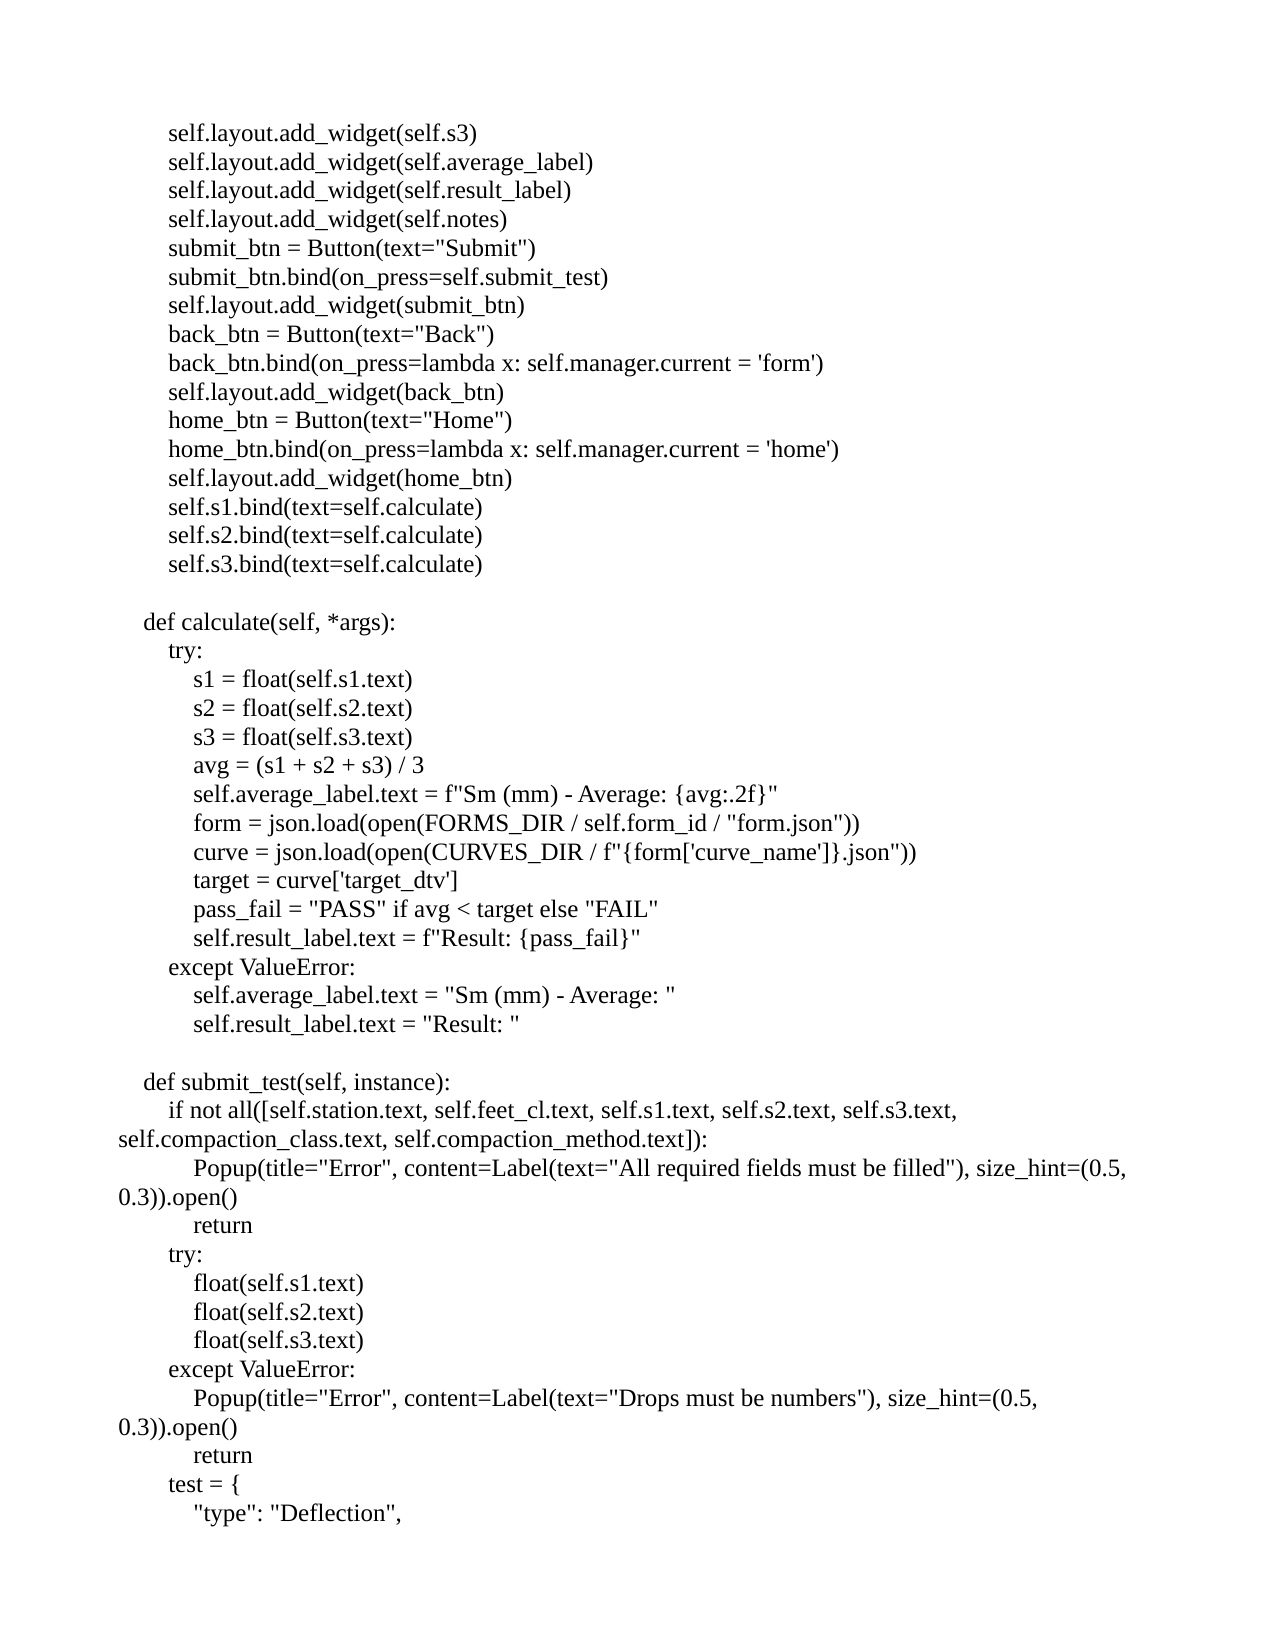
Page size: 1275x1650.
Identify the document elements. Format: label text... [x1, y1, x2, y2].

text self.layout.add_widget(home_btn) [118, 463, 1157, 492]
text self.s3.bind(text=self.calculate) [118, 549, 1157, 578]
text self.layout.add_widget(submit_btn) [118, 291, 1157, 319]
text submit_btn = Button(text="Submit") [118, 233, 1157, 262]
text def calculate(self, *args): [118, 607, 1157, 636]
text pass_fail = "PASS" if avg < target else "FAIL" [118, 894, 1157, 923]
text return [118, 1211, 1157, 1239]
text form = json.load(open(FORMS_DIR / self.form_id / "form.json")) [118, 808, 1157, 837]
text self.average_label.text = f"Sm (mm) - Average: {avg:.2f}" [118, 779, 1157, 808]
text Popup(title="Error", content=Label(text="All required fields must be filled"), size_hint=(0.5, 0.3)).open() [118, 1153, 1157, 1211]
text target = curve['target_dtv'] [118, 866, 1157, 894]
text except ValueError: [118, 952, 1157, 981]
text try: [118, 636, 1157, 664]
text s2 = float(self.s2.text) [118, 693, 1157, 722]
text curve = json.load(open(CURVES_DIR / f"{form['curve_name']}.json")) [118, 837, 1157, 866]
text float(self.s3.text) [118, 1326, 1157, 1354]
text self.average_label.text = "Sm (mm) - Average: " [118, 981, 1157, 1009]
text submit_btn.bind(on_press=self.submit_test) [118, 262, 1157, 291]
text if not all([self.station.text, self.feet_cl.text, self.s1.text, self.s2.text, self.s3.text, self.compaction_class.text, self.compaction_method.text]): [118, 1096, 1157, 1153]
text return [118, 1441, 1157, 1469]
text self.layout.add_widget(self.s3) [118, 118, 1157, 147]
text self.result_label.text = f"Result: {pass_fail}" [118, 923, 1157, 952]
text test = { [118, 1469, 1157, 1498]
text except ValueError: [118, 1354, 1157, 1383]
text "type": "Deflection", [118, 1498, 1157, 1527]
text self.layout.add_widget(self.result_label) [118, 176, 1157, 204]
text home_btn = Button(text="Home") [118, 406, 1157, 434]
text home_btn.bind(on_press=lambda x: self.manager.current = 'home') [118, 434, 1157, 463]
text def submit_test(self, instance): [118, 1067, 1157, 1096]
text self.layout.add_widget(self.notes) [118, 204, 1157, 233]
text avg = (s1 + s2 + s3) / 3 [118, 751, 1157, 779]
text s3 = float(self.s3.text) [118, 722, 1157, 751]
text self.s1.bind(text=self.calculate) [118, 492, 1157, 521]
text self.layout.add_widget(self.average_label) [118, 147, 1157, 176]
text try: [118, 1239, 1157, 1268]
text float(self.s1.text) [118, 1268, 1157, 1297]
text self.s2.bind(text=self.calculate) [118, 521, 1157, 549]
text back_btn = Button(text="Back") [118, 319, 1157, 348]
text Popup(title="Error", content=Label(text="Drops must be numbers"), size_hint=(0.5, 0.3)).open() [118, 1383, 1157, 1441]
text s1 = float(self.s1.text) [118, 664, 1157, 693]
text self.layout.add_widget(back_btn) [118, 377, 1157, 406]
text back_btn.bind(on_press=lambda x: self.manager.current = 'form') [118, 348, 1157, 377]
text float(self.s2.text) [118, 1297, 1157, 1326]
text self.result_label.text = "Result: " [118, 1009, 1157, 1038]
